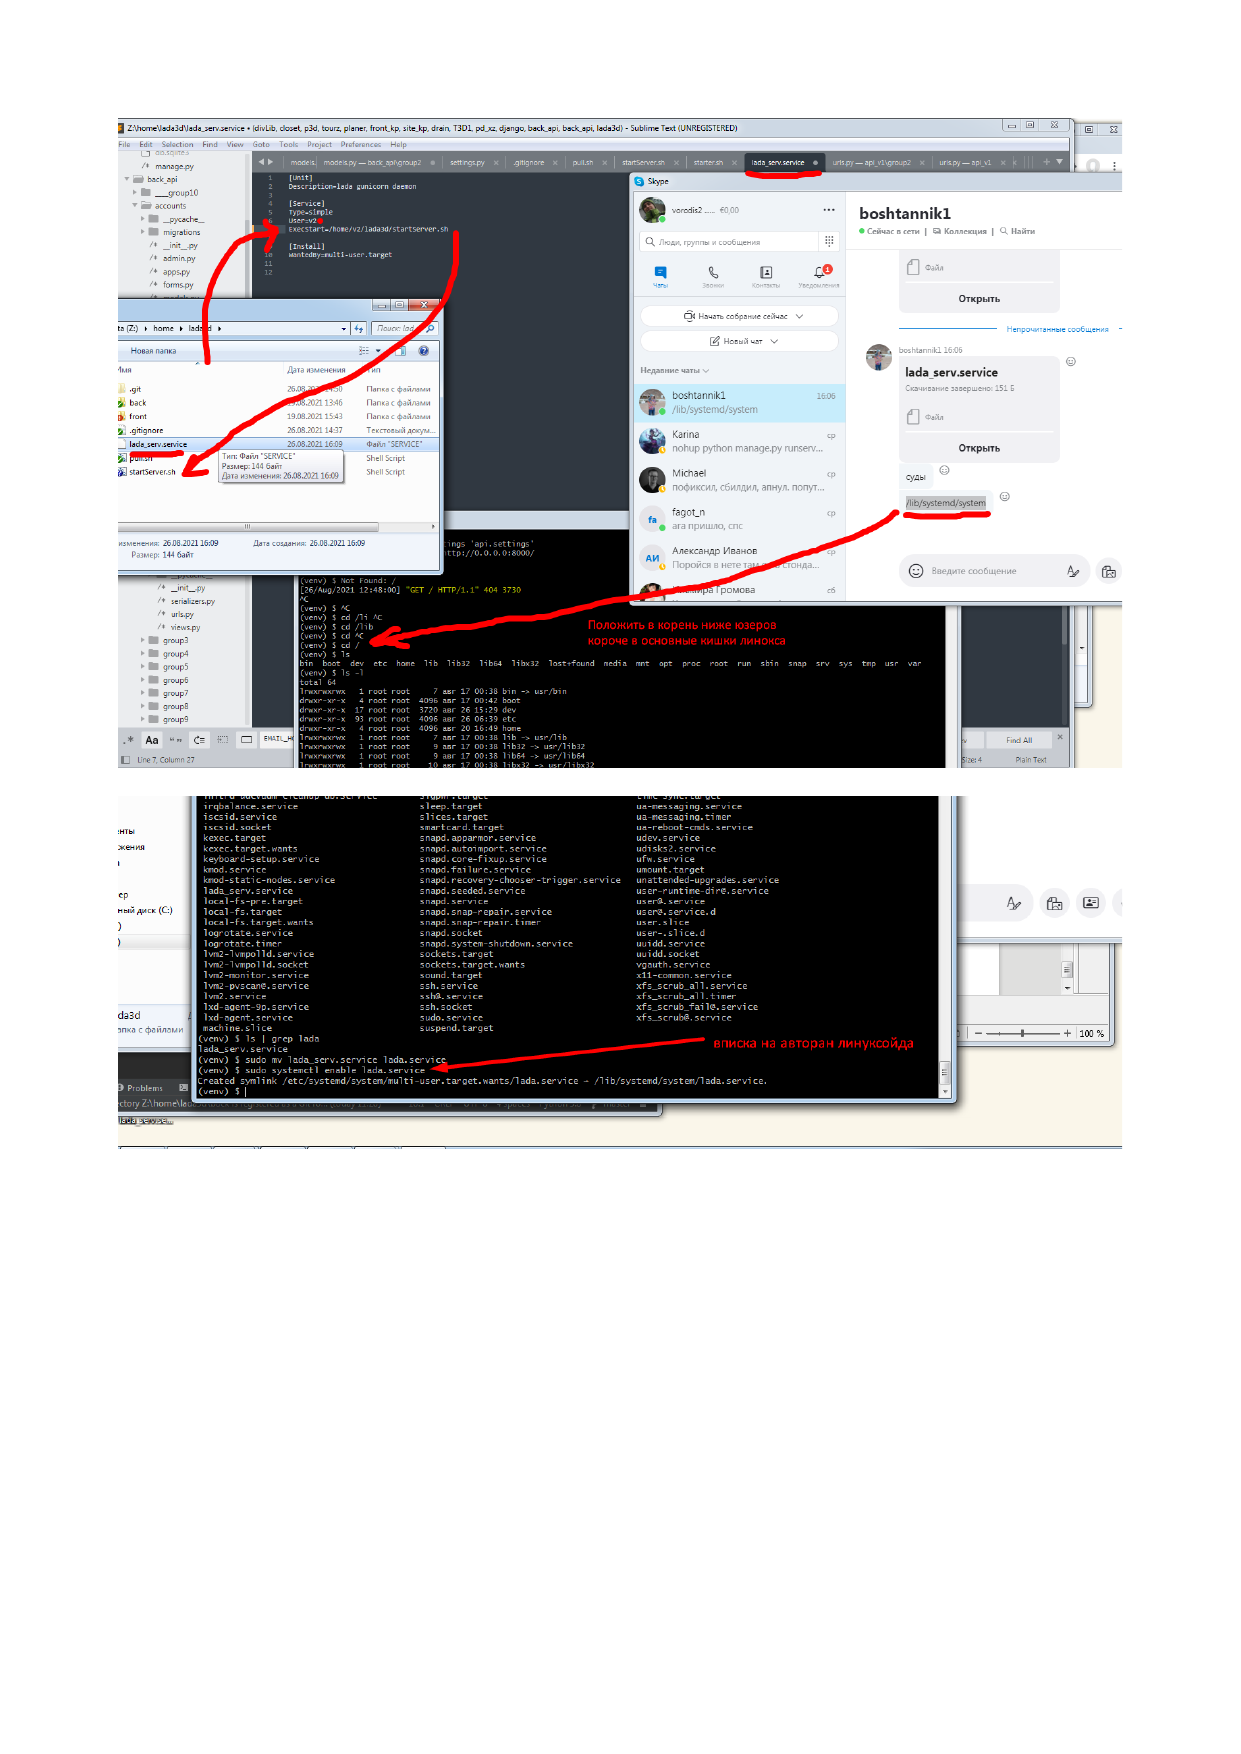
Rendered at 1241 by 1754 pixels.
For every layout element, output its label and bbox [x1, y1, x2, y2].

picture [118, 796, 1123, 1149]
picture [118, 118, 1123, 768]
